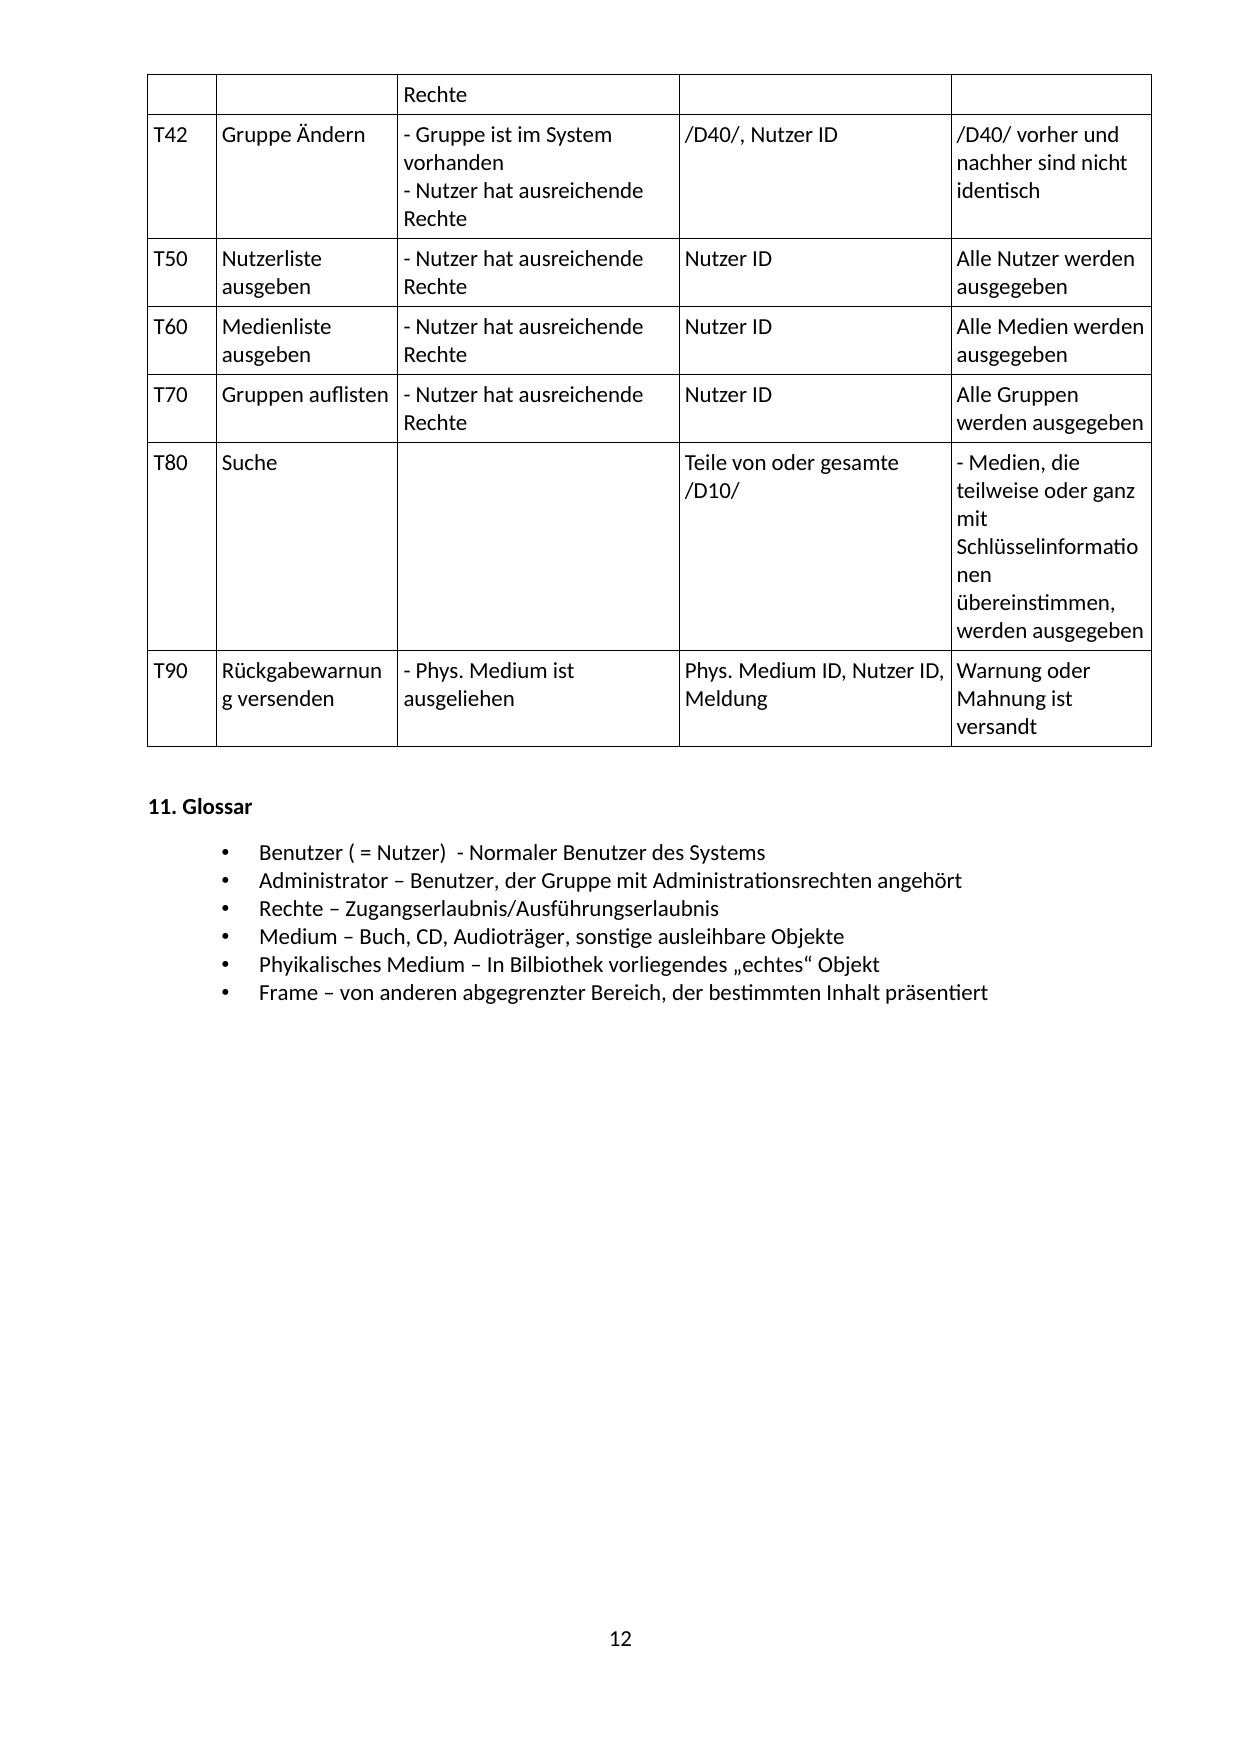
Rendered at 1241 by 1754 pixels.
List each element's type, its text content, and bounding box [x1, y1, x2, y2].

table_cell Phys. Medium ID, Nutzer ID, Meldung [680, 651, 951, 746]
table_cell Nutzer ID [680, 375, 951, 442]
table_cell Teile von oder gesamte /D10/ [680, 443, 951, 650]
table_cell /D40/, Nutzer ID [680, 115, 951, 238]
list Benutzer ( = Nutzer) - Normaler Benutzer des Systems [221, 838, 1093, 866]
table_cell Suche [217, 443, 397, 650]
text 11. Glossar [148, 792, 1093, 820]
table_cell Nutzer ID [680, 239, 951, 306]
table_cell T60 [148, 307, 216, 374]
table_cell T70 [148, 375, 216, 442]
list Administrator – Benutzer, der Gruppe mit Administrationsrechten angehört [221, 866, 1093, 894]
table_cell Nutzerliste ausgeben [217, 239, 397, 306]
table_cell - Phys. Medium ist ausgeliehen [398, 651, 679, 746]
table_cell - Nutzer hat ausreichende Rechte [398, 307, 679, 374]
table_cell Medienliste ausgeben [217, 307, 397, 374]
list Frame – von anderen abgegrenzter Bereich, der bestimmten Inhalt präsentiert [221, 978, 1093, 1006]
table_cell Rückgabewarnung versenden [217, 651, 397, 746]
table_cell Gruppe Ändern [217, 115, 397, 238]
table_cell Gruppen auflisten [217, 375, 397, 442]
table_cell - Medien, die teilweise oder ganz mit Schlüsselinformationen übereinstimmen, werden ausgegeben [952, 443, 1151, 650]
table_cell T90 [148, 651, 216, 746]
table_cell T80 [148, 443, 216, 650]
table_cell Warnung oder Mahnung ist versandt [952, 651, 1151, 746]
table_cell - Nutzer hat ausreichende Rechte [398, 239, 679, 306]
list Phyikalisches Medium – In Bilbiothek vorliegendes „echtes“ Objekt [221, 950, 1093, 978]
table_cell - Nutzer hat ausreichende Rechte [398, 375, 679, 442]
table_cell /D40/ vorher und nachher sind nicht identisch [952, 115, 1151, 238]
table_cell Alle Medien werden ausgegeben [952, 307, 1151, 374]
table_cell Alle Nutzer werden ausgegeben [952, 239, 1151, 306]
list Rechte – Zugangserlaubnis/Ausführungserlaubnis [221, 894, 1093, 922]
table_cell Alle Gruppen werden ausgegeben [952, 375, 1151, 442]
table_cell T42 [148, 115, 216, 238]
table_cell [398, 443, 679, 650]
table_cell [952, 75, 1151, 114]
table_cell [680, 75, 951, 114]
table_cell [217, 75, 397, 114]
table_cell Rechte [398, 75, 679, 114]
table_cell Nutzer ID [680, 307, 951, 374]
table_cell [148, 75, 216, 114]
table_cell T50 [148, 239, 216, 306]
table_cell - Gruppe ist im System vorhanden - Nutzer hat ausreichende Rechte [398, 115, 679, 238]
list Medium – Buch, CD, Audioträger, sonstige ausleihbare Objekte [221, 922, 1093, 950]
